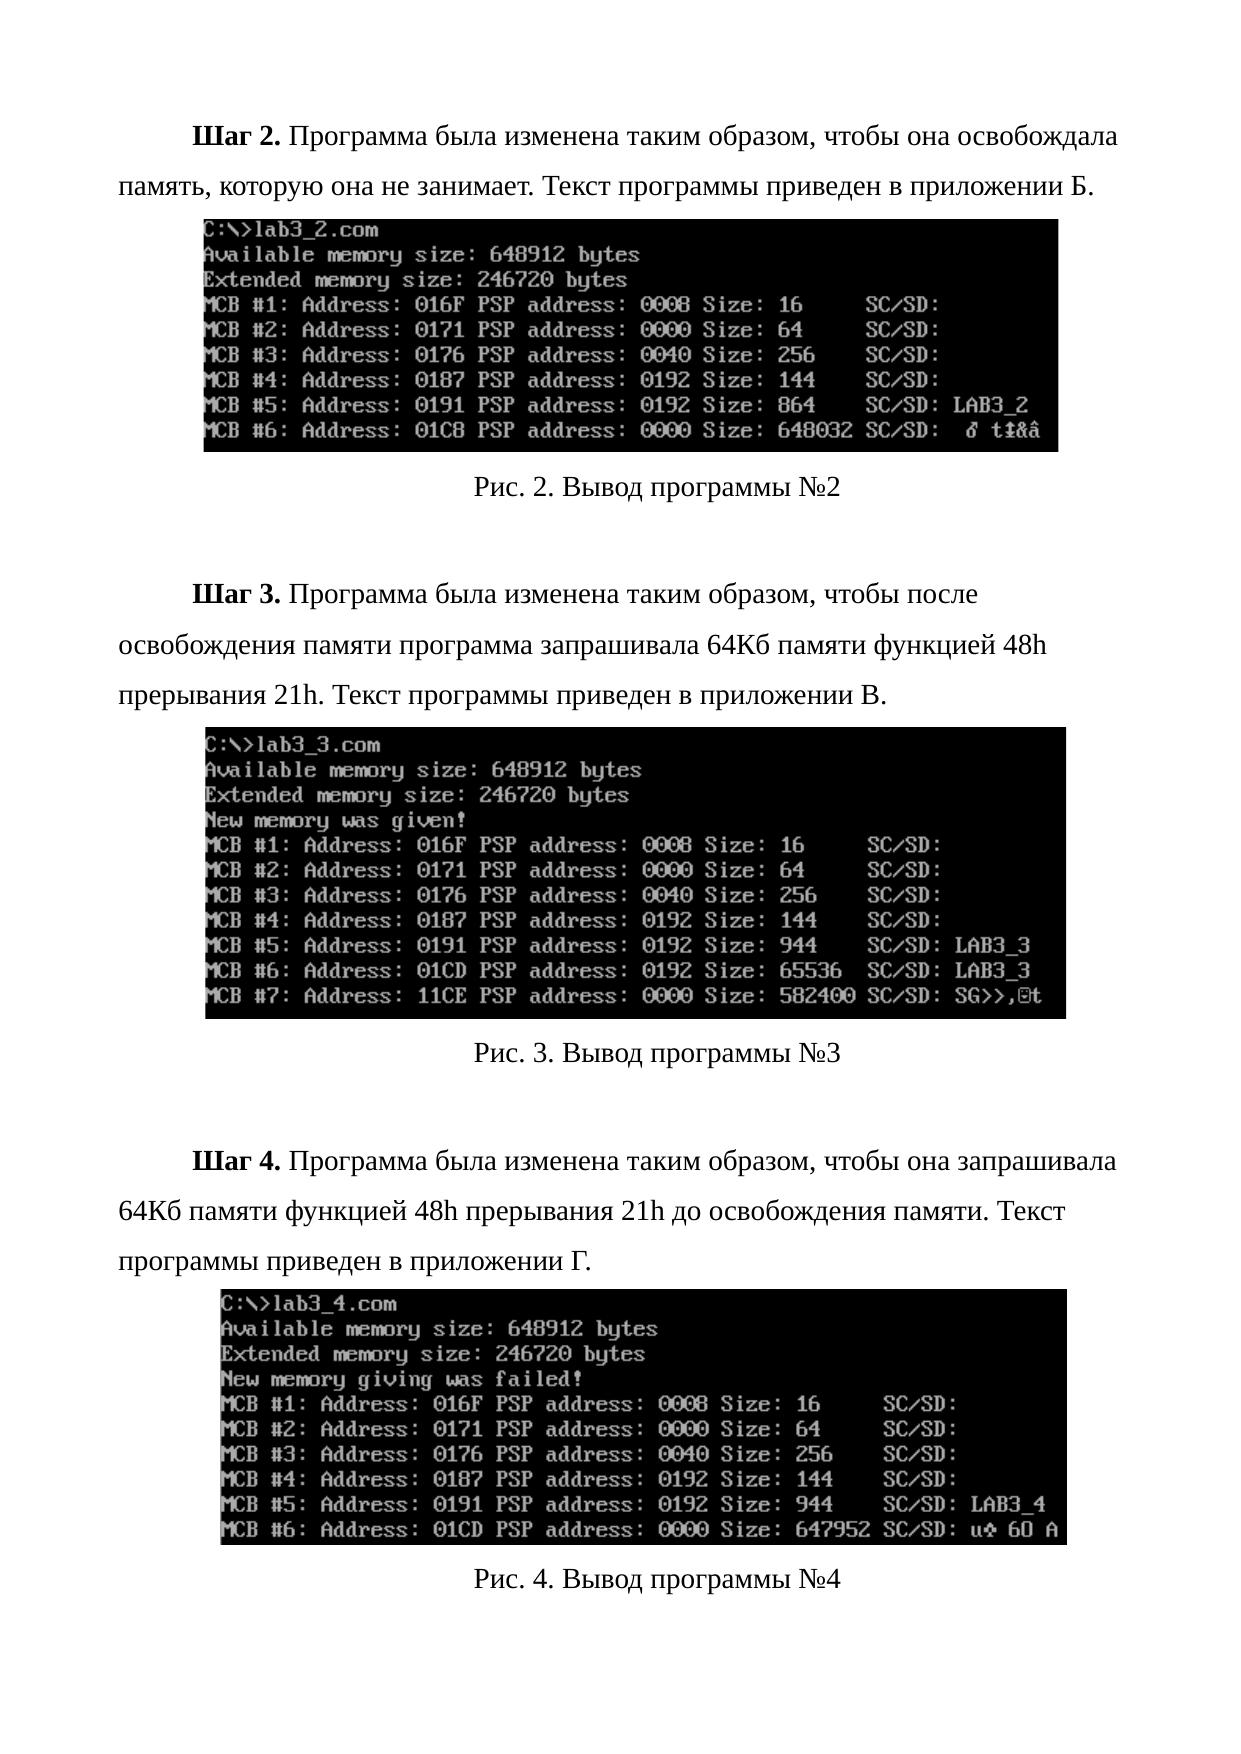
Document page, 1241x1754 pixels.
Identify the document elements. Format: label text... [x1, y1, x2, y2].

picture [205, 727, 1067, 1019]
picture [203, 219, 1059, 452]
text Шаг 2. Программа была изменена таким образом, чтобы она освобождала память, которую она не занимает. Текст программы приведен в приложении Б. [118, 118, 1122, 202]
text Шаг 4. Программа была изменена таким образом, чтобы она запрашивала 64Кб памяти функцией 48h прерывания 21h до освобождения памяти. Текст программы приведен в приложении Г. [118, 1143, 1122, 1277]
picture [220, 1289, 1067, 1545]
text Шаг 3. Программа была изменена таким образом, чтобы после освобождения памяти программа запрашивала 64Кб памяти функцией 48h прерывания 21h. Текст программы приведен в приложении В. [118, 576, 1122, 711]
text Рис. 4. Вывод программы №4 [118, 1294, 1122, 1594]
text Рис. 3. Вывод программы №3 [118, 727, 1122, 1069]
text Рис. 2. Вывод программы №2 [118, 219, 1122, 502]
